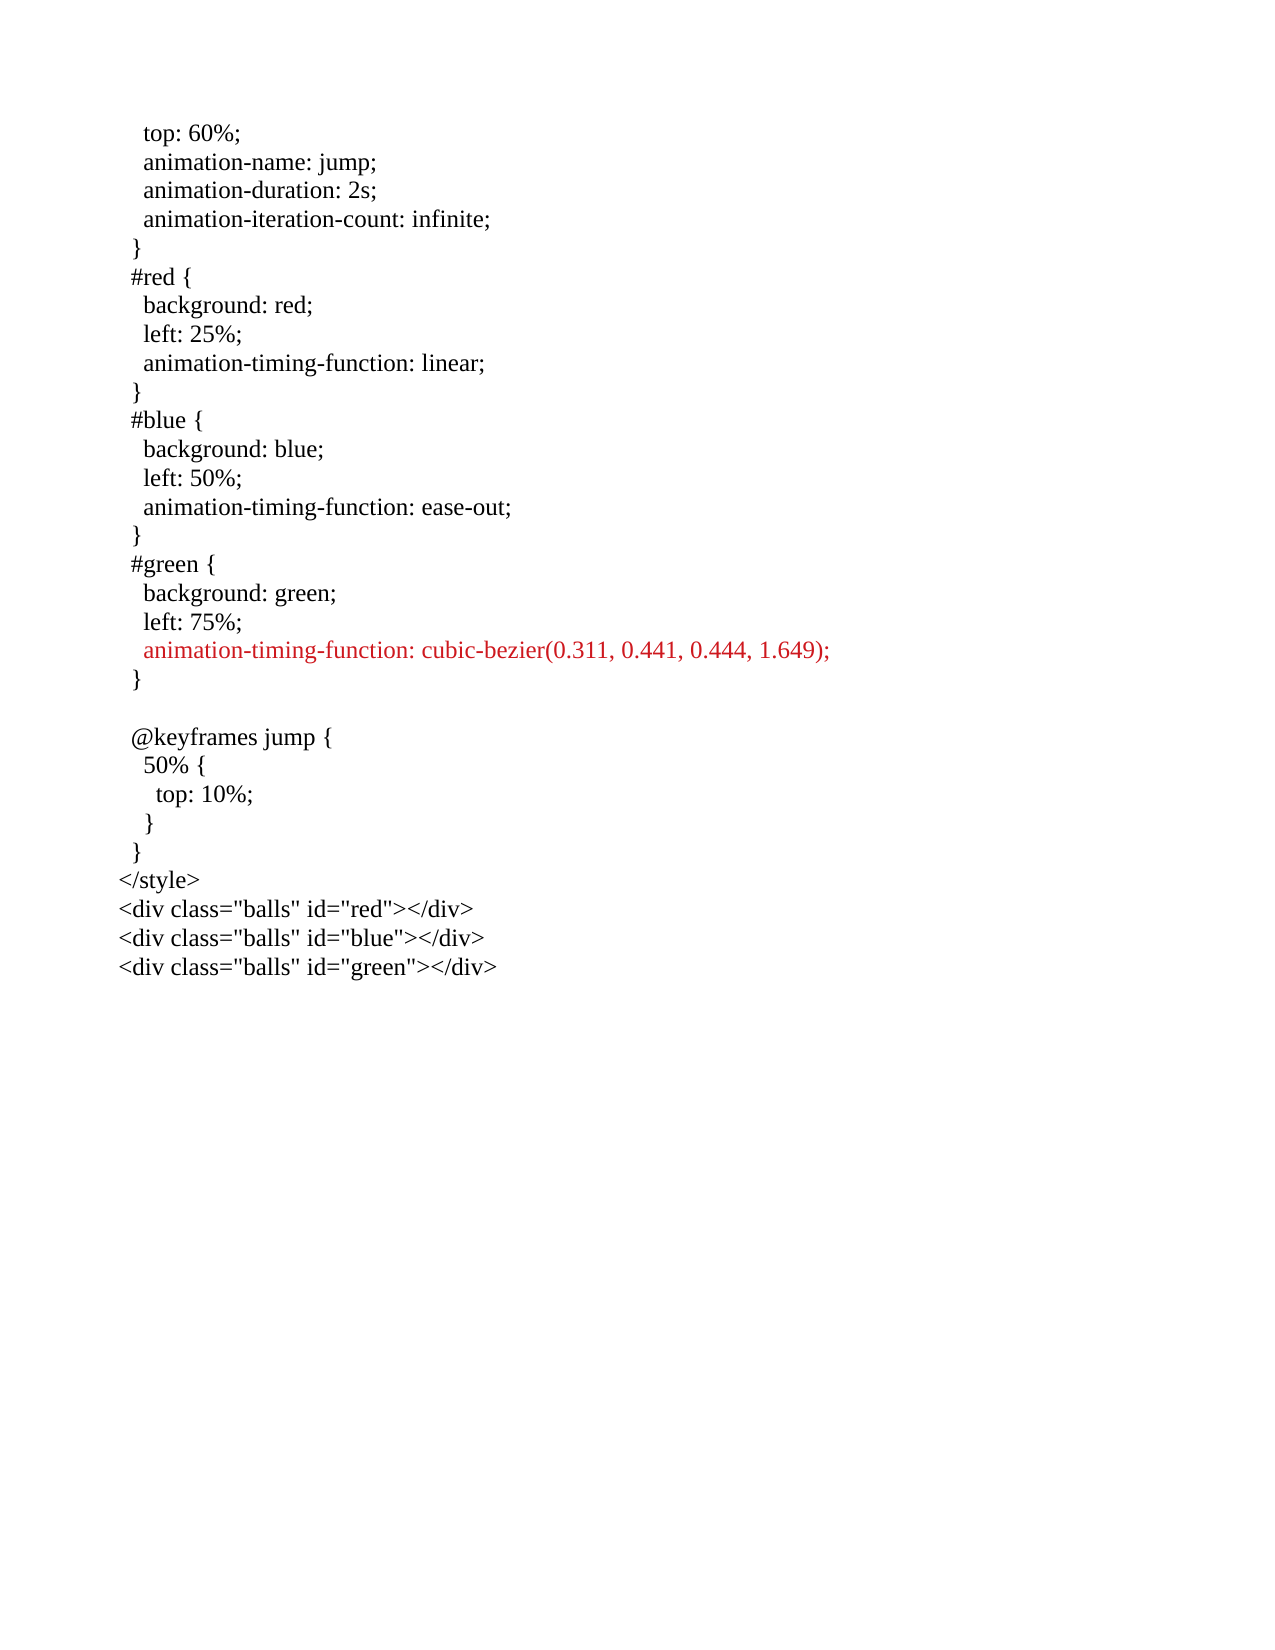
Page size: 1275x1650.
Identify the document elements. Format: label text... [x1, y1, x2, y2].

text top: 60%; [118, 118, 1157, 147]
text animation-timing-function: cubic-bezier(0.311, 0.441, 0.444, 1.649); [118, 636, 1157, 664]
text animation-iteration-count: infinite; [118, 204, 1157, 233]
text background: green; [118, 578, 1157, 607]
text <div class="balls" id="blue"></div> [118, 923, 1157, 952]
text background: red; [118, 291, 1157, 319]
text } [118, 664, 1157, 693]
text #blue { [118, 406, 1157, 434]
text } [118, 837, 1157, 866]
text } [118, 233, 1157, 262]
text left: 50%; [118, 463, 1157, 492]
text left: 25%; [118, 319, 1157, 348]
text left: 75%; [118, 607, 1157, 636]
text 50% { [118, 751, 1157, 779]
text #green { [118, 549, 1157, 578]
text background: blue; [118, 434, 1157, 463]
text animation-timing-function: ease-out; [118, 492, 1157, 521]
text animation-name: jump; [118, 147, 1157, 176]
text top: 10%; [118, 779, 1157, 808]
text } [118, 377, 1157, 406]
text </style> [118, 866, 1157, 894]
text } [118, 808, 1157, 837]
text <div class="balls" id="red"></div> [118, 894, 1157, 923]
text } [118, 521, 1157, 549]
text @keyframes jump { [118, 722, 1157, 751]
text <div class="balls" id="green"></div> [118, 952, 1157, 981]
text animation-duration: 2s; [118, 176, 1157, 204]
text animation-timing-function: linear; [118, 348, 1157, 377]
text #red { [118, 262, 1157, 291]
